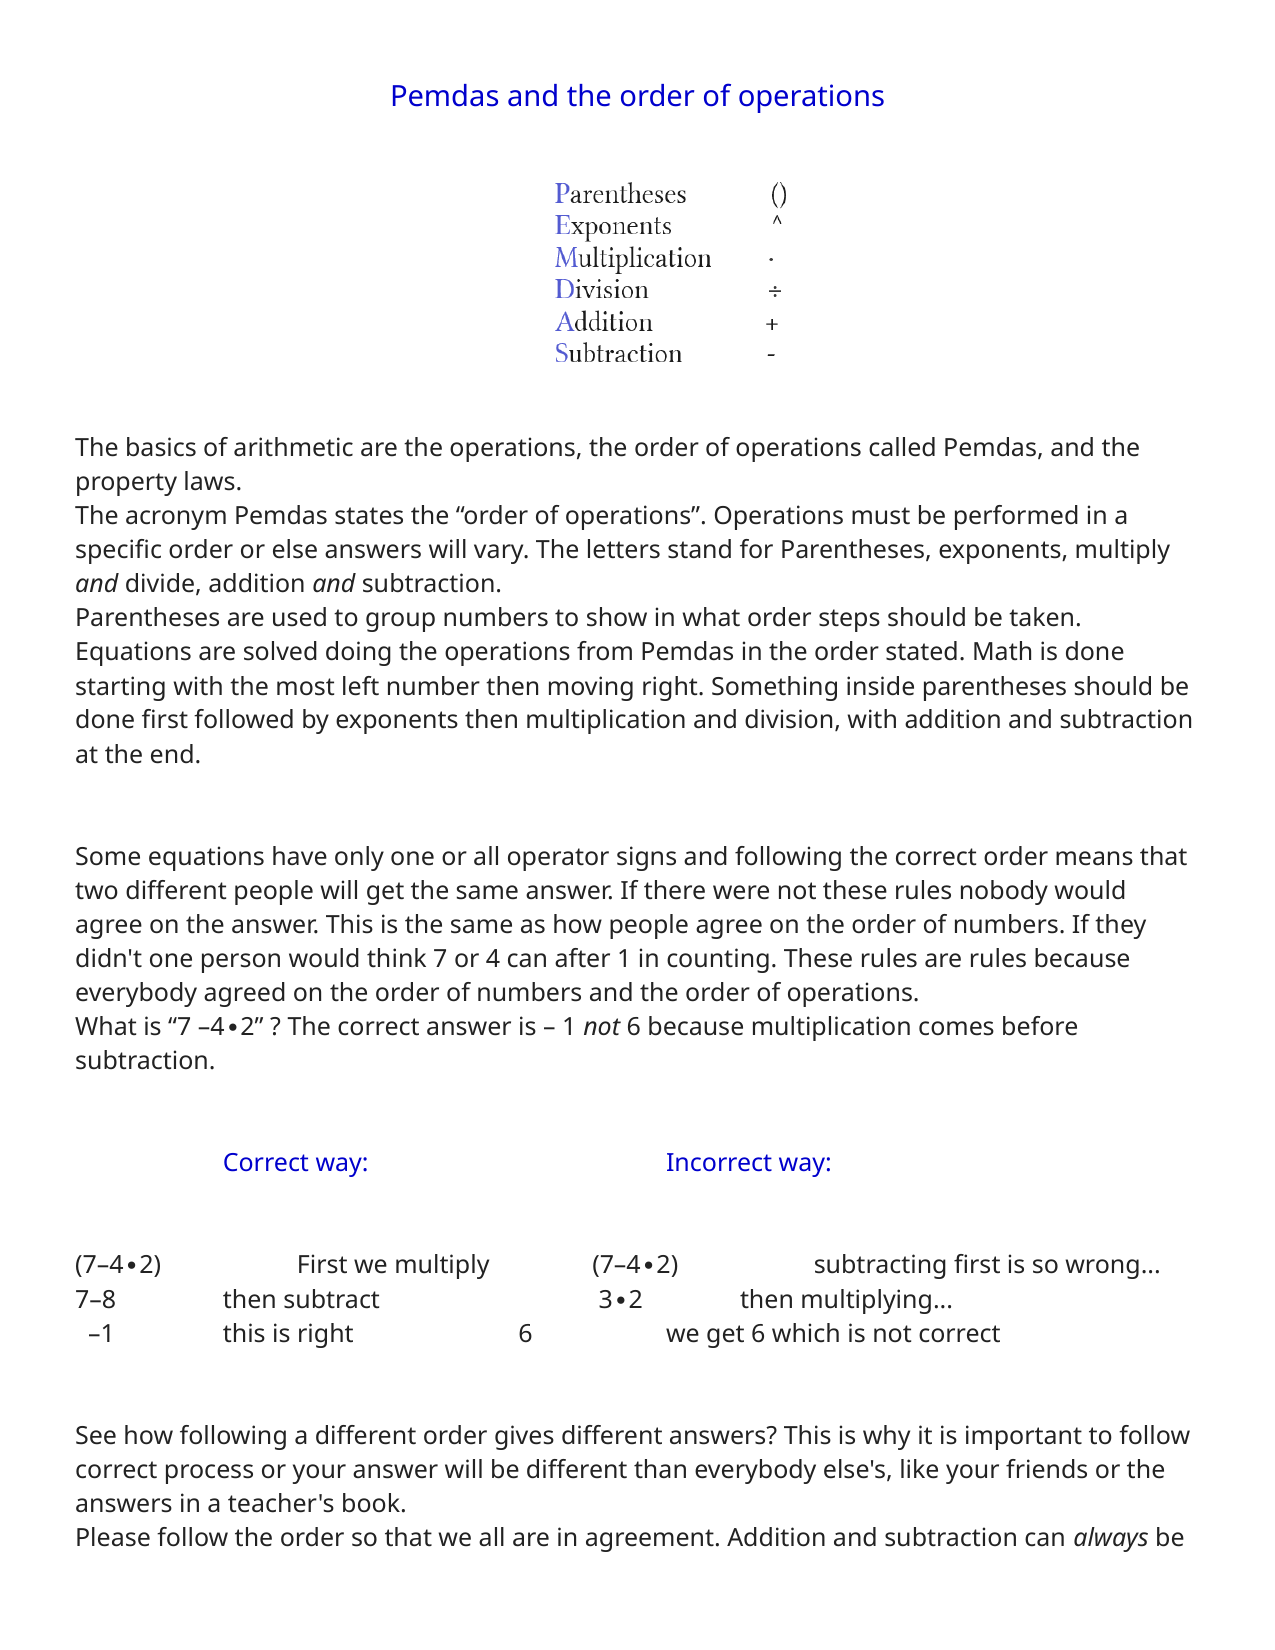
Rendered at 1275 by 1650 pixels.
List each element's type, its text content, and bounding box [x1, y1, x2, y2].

text Please follow the order so that we all are in agreement. Addition and subtraction can always be [75, 1520, 1200, 1554]
text Some equations have only one or all operator signs and following the correct order means that two different people will get the same answer. If there were not these rules nobody would agree on the answer. This is the same as how people agree on the order of numbers. If they didn't one person would think 7 or 4 can after 1 in counting. These rules are rules because everybody agreed on the order of numbers and the order of operations. [75, 838, 1200, 1009]
text Pemdas and the order of operations [75, 75, 1200, 115]
text 7–8 then subtract 3∙2 then multiplying... [75, 1281, 1200, 1315]
text (7–4∙2) First we multiply (7–4∙2) subtracting first is so wrong... [75, 1247, 1200, 1281]
text Correct way: Incorrect way: [75, 1145, 1200, 1179]
text What is “7 –4∙2” ? The correct answer is – 1 not 6 because multiplication comes before subtraction. [75, 1009, 1200, 1077]
text See how following a different order gives different answers? This is why it is important to follow correct process or your answer will be different than everybody else's, like your friends or the answers in a teacher's book. [75, 1417, 1200, 1520]
text The basics of arithmetic are the operations, the order of operations called Pemdas, and the property laws. [75, 430, 1200, 498]
text –1 this is right 6 we get 6 which is not correct [75, 1315, 1200, 1349]
text Parentheses are used to group numbers to show in what order steps should be taken. Equations are solved doing the operations from Pemdas in the order stated. Math is done starting with the most left number then moving right. Something inside parentheses should be done first followed by exponents then multiplication and division, with addition and subtraction at the end. [75, 600, 1200, 770]
text The acronym Pemdas states the “order of operations”. Operations must be performed in a specific order or else answers will vary. The letters stand for Parentheses, exponents, multiply and divide, addition and subtraction. [75, 498, 1200, 600]
picture [75, 182, 1200, 362]
